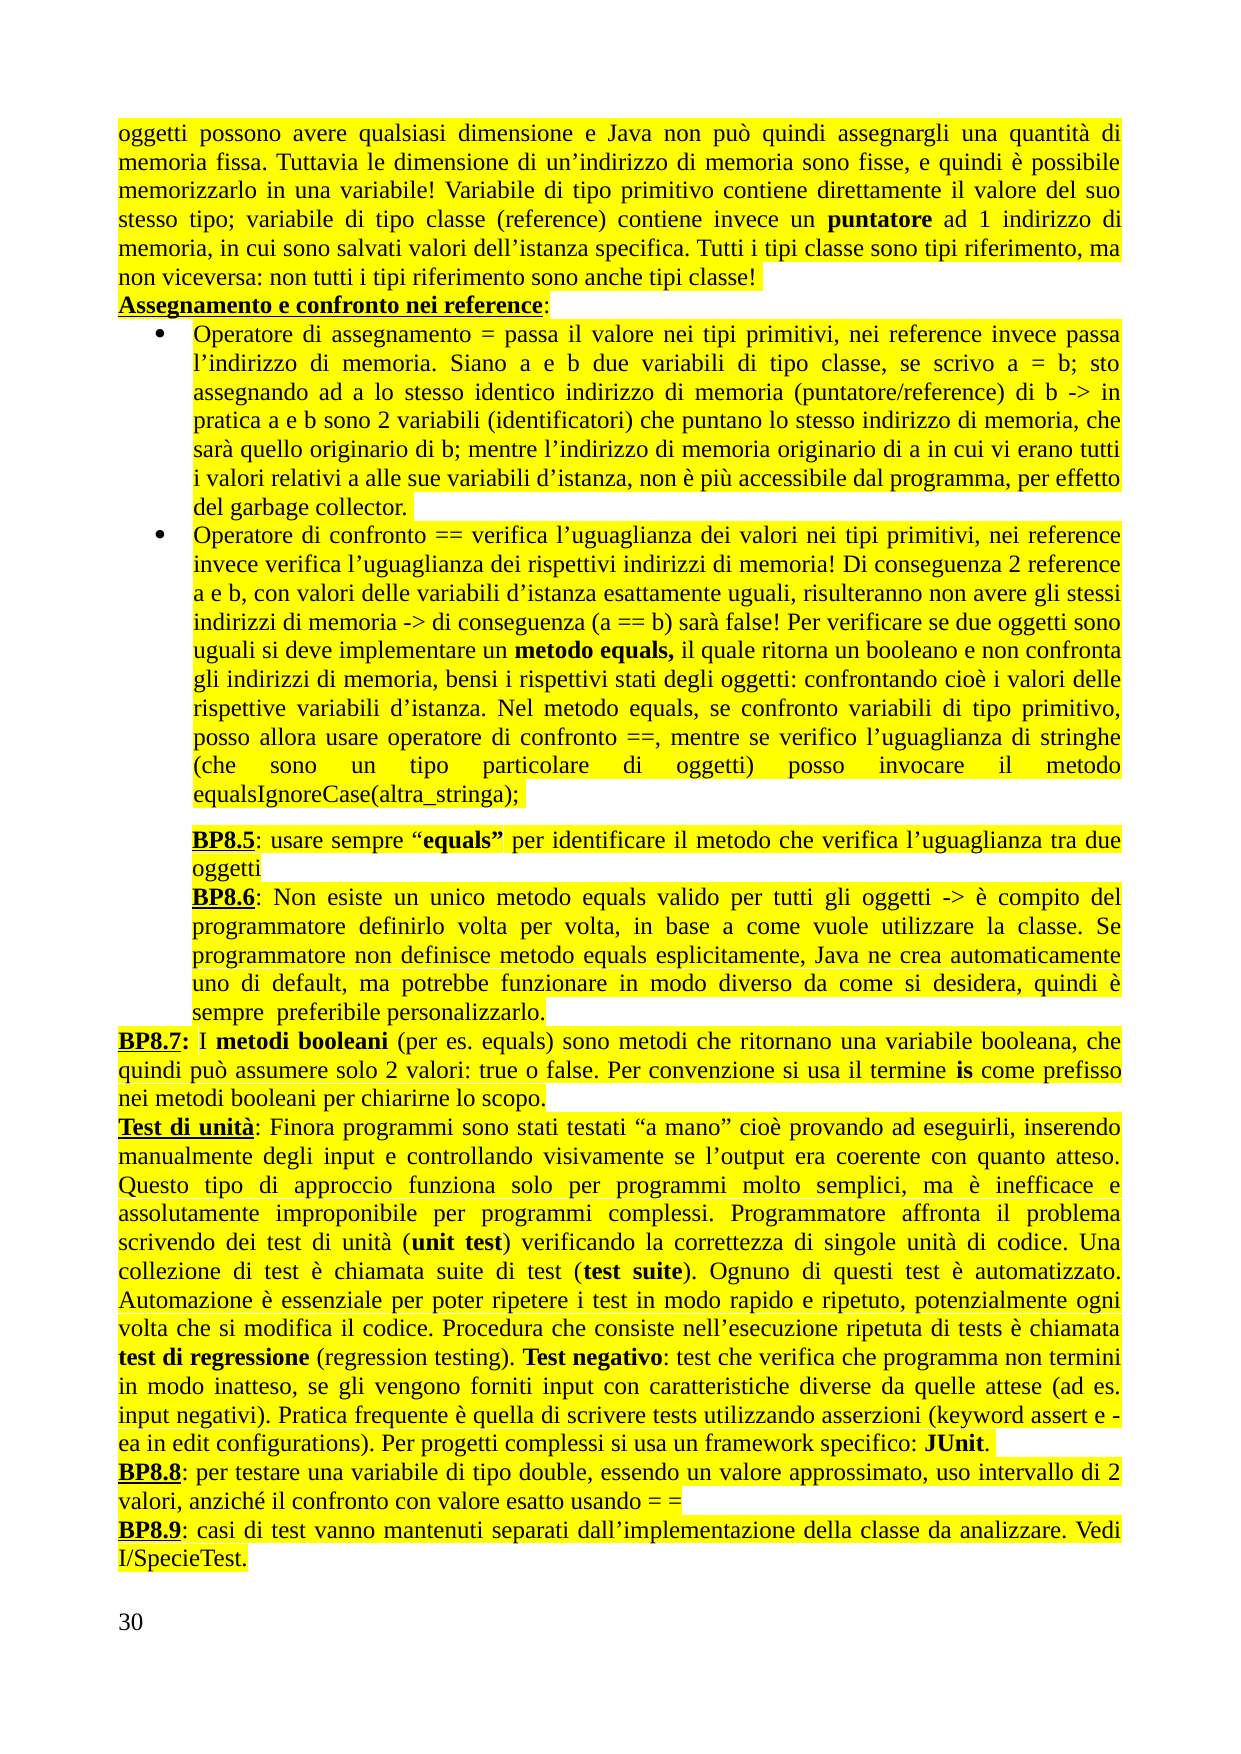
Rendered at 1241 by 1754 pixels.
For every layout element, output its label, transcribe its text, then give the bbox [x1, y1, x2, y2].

text BP8.7: I metodi booleani (per es. equals) sono metodi che ritornano una variabile booleana, che quindi può assumere solo 2 valori: true o false. Per convenzione si usa il termine is come prefisso nei metodi booleani per chiarirne lo scopo. [118, 1026, 1122, 1112]
text BP8.5: usare sempre “equals” per identificare il metodo che verifica l’uguaglianza tra due oggetti [192, 825, 1122, 882]
text BP8.9: casi di test vanno mantenuti separati dall’implementazione della classe da analizzare. Vedi I/SpecieTest. [118, 1515, 1122, 1572]
text Test di unità: Finora programmi sono stati testati “a mano” cioè provando ad eseguirli, inserendo manualmente degli input e controllando visivamente se l’output era coerente con quanto atteso. Questo tipo di approccio funziona solo per programmi molto semplici, ma è inefficace e assolutamente improponibile per programmi complessi. Programmatore affronta il problema scrivendo dei test di unità (unit test) verificando la correttezza di singole unità di codice. Una collezione di test è chiamata suite di test (test suite). Ognuno di questi test è automatizzato. Automazione è essenziale per poter ripetere i test in modo rapido e ripetuto, potenzialmente ogni volta che si modifica il codice. Procedura che consiste nell’esecuzione ripetuta di tests è chiamata test di regressione (regression testing). Test negativo: test che verifica che programma non termini in modo inatteso, se gli vengono forniti input con caratteristiche diverse da quelle attese (ad es. input negativi). Pratica frequente è quella di scrivere tests utilizzando asserzioni (keyword assert e -ea in edit configurations). Per progetti complessi si usa un framework specifico: JUnit. [118, 1112, 1122, 1457]
text oggetti possono avere qualsiasi dimensione e Java non può quindi assegnargli una quantità di memoria fissa. Tuttavia le dimensione di un’indirizzo di memoria sono fisse, e quindi è possibile memorizzarlo in una variabile! Variabile di tipo primitivo contiene direttamente il valore del suo stesso tipo; variabile di tipo classe (reference) contiene invece un puntatore ad 1 indirizzo di memoria, in cui sono salvati valori dell’istanza specifica. Tutti i tipi classe sono tipi riferimento, ma non viceversa: non tutti i tipi riferimento sono anche tipi classe! [118, 118, 1122, 291]
text Assegnamento e confronto nei reference: [118, 291, 1122, 319]
list Operatore di assegnamento = passa il valore nei tipi primitivi, nei reference invece passa l’indirizzo di memoria. Siano a e b due variabili di tipo classe, se scrivo a = b; sto assegnando ad a lo stesso identico indirizzo di memoria (puntatore/reference) di b -> in pratica a e b sono 2 variabili (identificatori) che puntano lo stesso indirizzo di memoria, che sarà quello originario di b; mentre l’indirizzo di memoria originario di a in cui vi erano tutti i valori relativi a alle sue variabili d’istanza, non è più accessibile dal programma, per effetto del garbage collector. [156, 319, 1122, 521]
text BP8.6: Non esiste un unico metodo equals valido per tutti gli oggetti -> è compito del programmatore definirlo volta per volta, in base a come vuole utilizzare la classe. Se programmatore non definisce metodo equals esplicitamente, Java ne crea automaticamente uno di default, ma potrebbe funzionare in modo diverso da come si desidera, quindi è sempre preferibile personalizzarlo. [192, 882, 1122, 1026]
list Operatore di confronto == verifica l’uguaglianza dei valori nei tipi primitivi, nei reference invece verifica l’uguaglianza dei rispettivi indirizzi di memoria! Di conseguenza 2 reference a e b, con valori delle variabili d’istanza esattamente uguali, risulteranno non avere gli stessi indirizzi di memoria -> di conseguenza (a == b) sarà false! Per verificare se due oggetti sono uguali si deve implementare un metodo equals, il quale ritorna un booleano e non confronta gli indirizzi di memoria, bensi i rispettivi stati degli oggetti: confrontando cioè i valori delle rispettive variabili d’istanza. Nel metodo equals, se confronto variabili di tipo primitivo, posso allora usare operatore di confronto ==, mentre se verifico l’uguaglianza di stringhe (che sono un tipo particolare di oggetti) posso invocare il metodo equalsIgnoreCase(altra_stringa); [156, 521, 1122, 808]
text BP8.8: per testare una variabile di tipo double, essendo un valore approssimato, uso intervallo di 2 valori, anziché il confronto con valore esatto usando = = [118, 1457, 1122, 1515]
